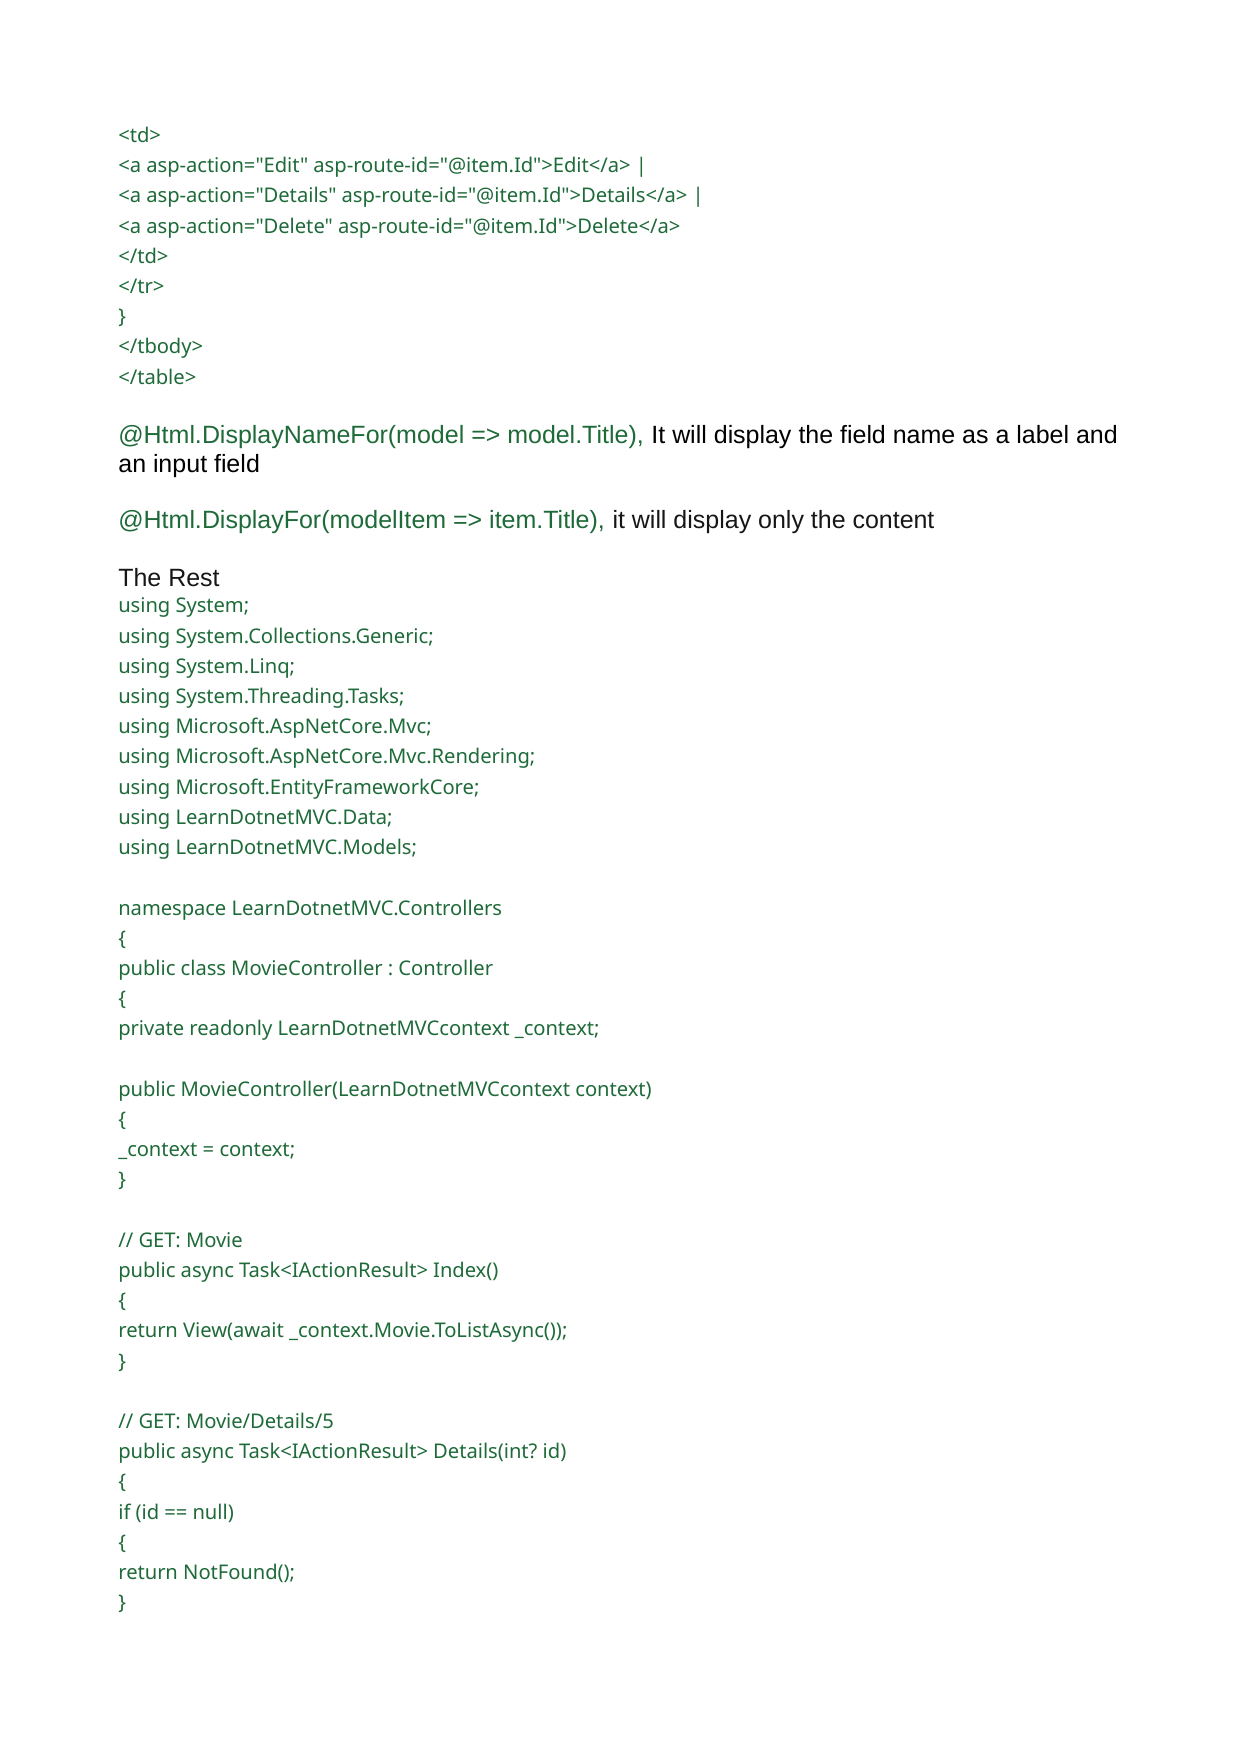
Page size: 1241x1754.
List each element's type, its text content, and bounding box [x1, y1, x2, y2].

text <a asp-action="Edit" asp-route-id="@item.Id">Edit</a> | [118, 148, 1122, 178]
text using System.Linq; [118, 649, 1122, 679]
text <td> [118, 118, 1122, 148]
text </tbody> [118, 329, 1122, 360]
text { [118, 1102, 1122, 1132]
text { [118, 1283, 1122, 1313]
text if (id == null) [118, 1495, 1122, 1525]
text namespace LearnDotnetMVC.Controllers [118, 891, 1122, 921]
text </table> [118, 360, 1122, 390]
text public MovieController(LearnDotnetMVCcontext context) [118, 1072, 1122, 1102]
text _context = context; [118, 1132, 1122, 1162]
text using Microsoft.AspNetCore.Mvc; [118, 709, 1122, 739]
text // GET: Movie/Details/5 [118, 1404, 1122, 1434]
text } [118, 1344, 1122, 1374]
text using LearnDotnetMVC.Models; [118, 830, 1122, 860]
text using System.Threading.Tasks; [118, 679, 1122, 709]
text return NotFound(); [118, 1555, 1122, 1585]
text </tr> [118, 269, 1122, 299]
text using System.Collections.Generic; [118, 619, 1122, 649]
text } [118, 299, 1122, 329]
text @Html.DisplayFor(modelItem => item.Title), it will display only the content [118, 505, 1122, 534]
text using Microsoft.EntityFrameworkCore; [118, 770, 1122, 800]
text </td> [118, 239, 1122, 269]
text { [118, 921, 1122, 951]
text The Rest [118, 563, 1122, 591]
text using LearnDotnetMVC.Data; [118, 800, 1122, 830]
text } [118, 1585, 1122, 1616]
text { [118, 981, 1122, 1011]
text } [118, 1162, 1122, 1193]
text <a asp-action="Details" asp-route-id="@item.Id">Details</a> | [118, 178, 1122, 209]
text public class MovieController : Controller [118, 951, 1122, 981]
text { [118, 1525, 1122, 1555]
text public async Task<IActionResult> Index() [118, 1253, 1122, 1283]
text return View(await _context.Movie.ToListAsync()); [118, 1313, 1122, 1344]
text // GET: Movie [118, 1223, 1122, 1253]
text { [118, 1464, 1122, 1495]
text <a asp-action="Delete" asp-route-id="@item.Id">Delete</a> [118, 209, 1122, 239]
text using System; [118, 591, 1122, 619]
text private readonly LearnDotnetMVCcontext _context; [118, 1011, 1122, 1042]
text public async Task<IActionResult> Details(int? id) [118, 1434, 1122, 1464]
text @Html.DisplayNameFor(model => model.Title), It will display the field name as a label and an input field [118, 420, 1122, 478]
text using Microsoft.AspNetCore.Mvc.Rendering; [118, 739, 1122, 770]
